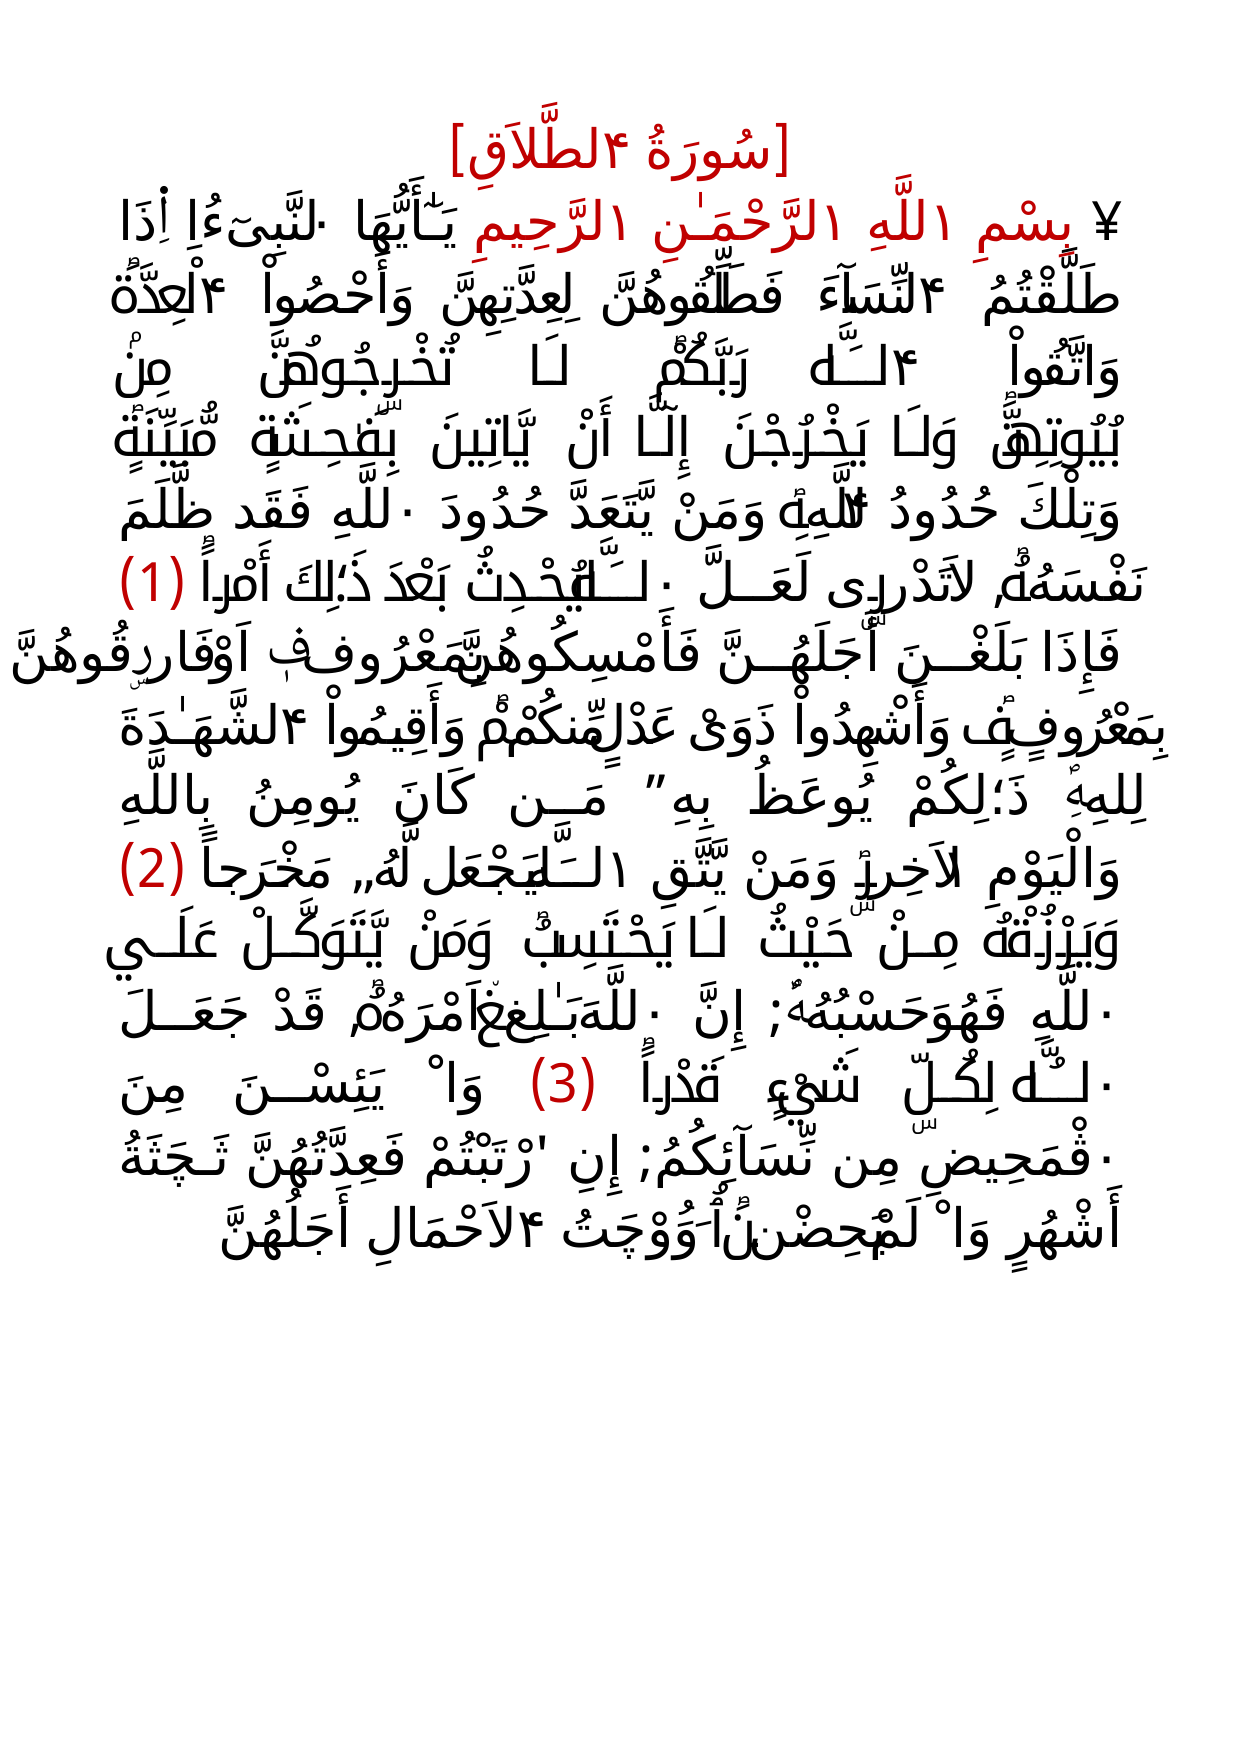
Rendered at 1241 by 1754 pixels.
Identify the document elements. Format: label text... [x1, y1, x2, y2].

subtitle [سُورَةُ ۴لطَّلاَقِ] [118, 118, 1122, 191]
text ¥ بِسْمِ ۱للَّهِ ۱لرَّحْمَـٰنِ ۱لرَّحِيمِ يَـٰٓأَيُّهَا‏ ۰لنَّبِىٓءُ اِ۬ذَا طَلَّقْتُمُ ۴لنِّسَآءَ فَطَلِّقُوهُنَّ لِعِدَّتِهِنَّ وَأَحْصُواْ ۴لْعِدَّةَؐ وَاتَّقُواْ ۴للَّهَ رَبَّكُمْؐ لاَ تُخْرۣجُوهُنَّ مِنۢ بُيُوتِهِنَّؐ وَلاَ يَخْرُجْنَ إِلٓاَّ أَنْ يَّاتِينَ بِفَـٰحِشَةٍ مُّبَيِّنَةٍؐ وَتِلْكَ حُدُودُ ۴للَّهِؐ وَمَنْ يَّتَعَدَّ حُدُودَ ۰للَّهِ فَقَد ظَّلَمَ نَفْسَهُؐ, لاَ تَدْرۣى لَعَــلَّ ۰للَّهَ يُحْدِثُ بَعْدَ ذَ؛لِكَ أَمْراًؐ (1) فَإِذَا بَلَغْــنَ أَجَلَهُــنَّ فَأَمْسِكُوهُنَّ بِمَعْرُوفٖ اَوْ فَارۣقُوهُنَّ بِمَعْرُوفٍؐ وَأَشْهِدُواْ ذَوَىْ عَدْلٍ مِّنكُمْؐ وَأَقِيمُواْ ۴لشَّهَـٰدَةَ لِلهِؐ ذَ؛لِكُمْ يُوعَظُ بِهِ” مَــن كَانَ يُومِنُ بِاللَّهِ وَالْيَوْمِ ۱لاَخِرۣؐ وَمَنْ يَّتَّقِ ۱للَّهَ يَجْعَل لَّهُ„ مَخْرَجاً (2) وَيَرْزُقْهُ مِــنْ حَيْثُ لاَ يَحْتَسِبُؐ وَمَنْ يَّتَوَكَّــلْ عَلَــي ۰للَّهِ فَهُوَ حَسْبُهُؐ; إِنَّ ۰للَّهَ بَـٰلِغ٘ اَمْرَهُؐ, قَدْ جَعَــلَ ۰للَّهُ لِكُــلّۣ شَيْءٍ قَدْراًؐ (3) وَاﹾ يَئِسْــنَ مِنَ ۰ڤْمَحِيضِ مِن نِّسَآئِكُمُ; إِنِ 'رْتَبْتُمْ فَعِدَّتُهُنَّ ثَـچَثَةُ أَشْهُرٍ وَاﹾ لَمْ يَحِضْنَؐ وَٱُوْچَتُ ۴لاَحْمَالِ أَجَلُهُنَّ [118, 191, 1122, 1269]
